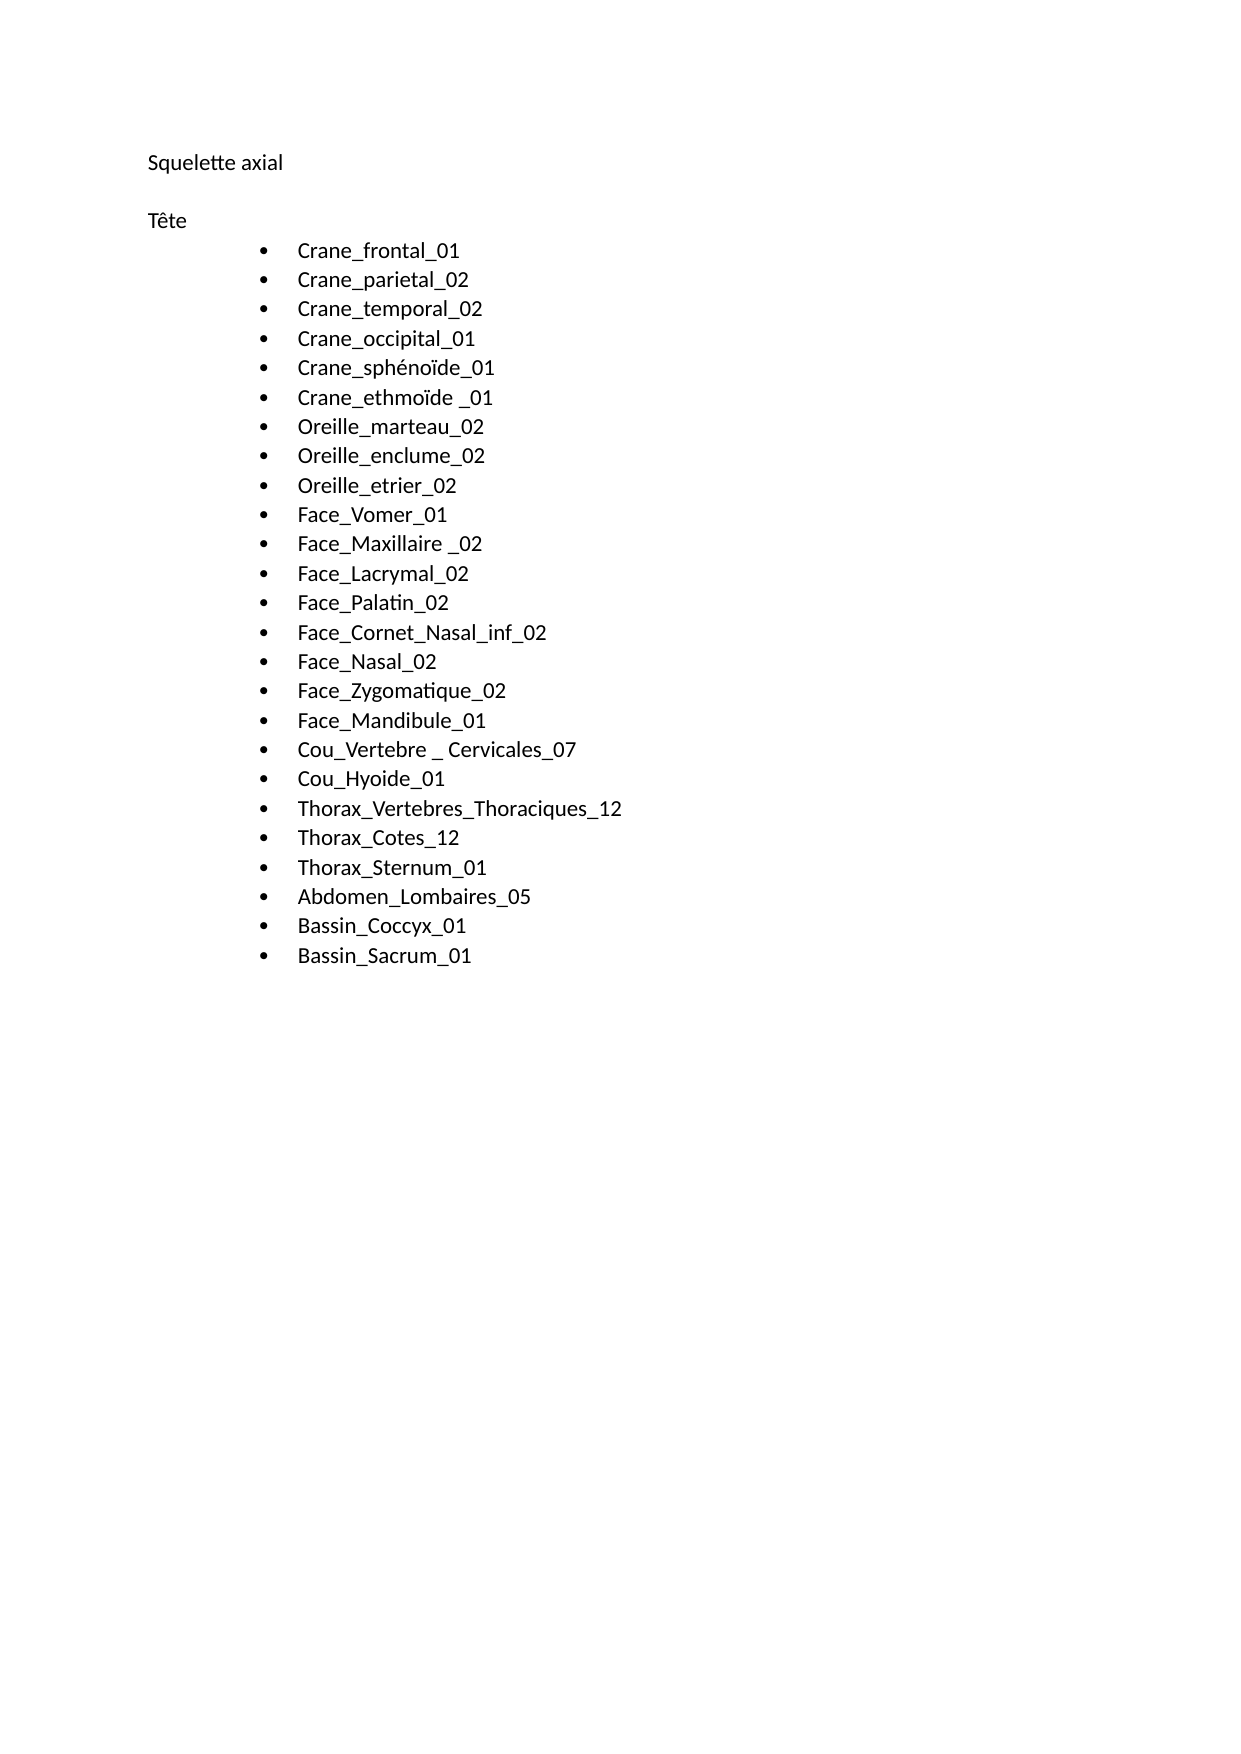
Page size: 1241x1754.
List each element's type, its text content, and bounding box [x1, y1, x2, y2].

list Face_Mandibule_01 [260, 706, 1093, 734]
list Thorax_Cotes_12 [260, 823, 1093, 851]
list Crane_temporal_02 [260, 294, 1093, 322]
list Face_Vomer_01 [260, 500, 1093, 528]
list Oreille_etrier_02 [260, 471, 1093, 499]
list Oreille_enclume_02 [260, 441, 1093, 469]
list Crane_parietal_02 [260, 265, 1093, 293]
list Crane_sphénoïde_01 [260, 353, 1093, 381]
list Face_Nasal_02 [260, 647, 1093, 675]
list Cou_Hyoide_01 [260, 764, 1093, 792]
list Abdomen_Lombaires_05 [260, 882, 1093, 910]
list Thorax_Vertebres_Thoraciques_12 [260, 794, 1093, 822]
list Bassin_Coccyx_01 [260, 911, 1093, 939]
list Face_Palatin_02 [260, 588, 1093, 616]
text Tête [148, 206, 1093, 234]
list Crane_occipital_01 [260, 324, 1093, 352]
list Face_Zygomatique_02 [260, 676, 1093, 704]
list Oreille_marteau_02 [260, 412, 1093, 440]
list Face_Cornet_Nasal_inf_02 [260, 618, 1093, 646]
list Crane_frontal_01 [260, 236, 1093, 264]
text Squelette axial [148, 148, 1093, 176]
list Thorax_Sternum_01 [260, 853, 1093, 881]
list Crane_ethmoïde _01 [260, 383, 1093, 411]
list Cou_Vertebre _ Cervicales_07 [260, 735, 1093, 763]
list Face_Maxillaire _02 [260, 529, 1093, 557]
list Face_Lacrymal_02 [260, 559, 1093, 587]
list Bassin_Sacrum_01 [260, 941, 1093, 969]
